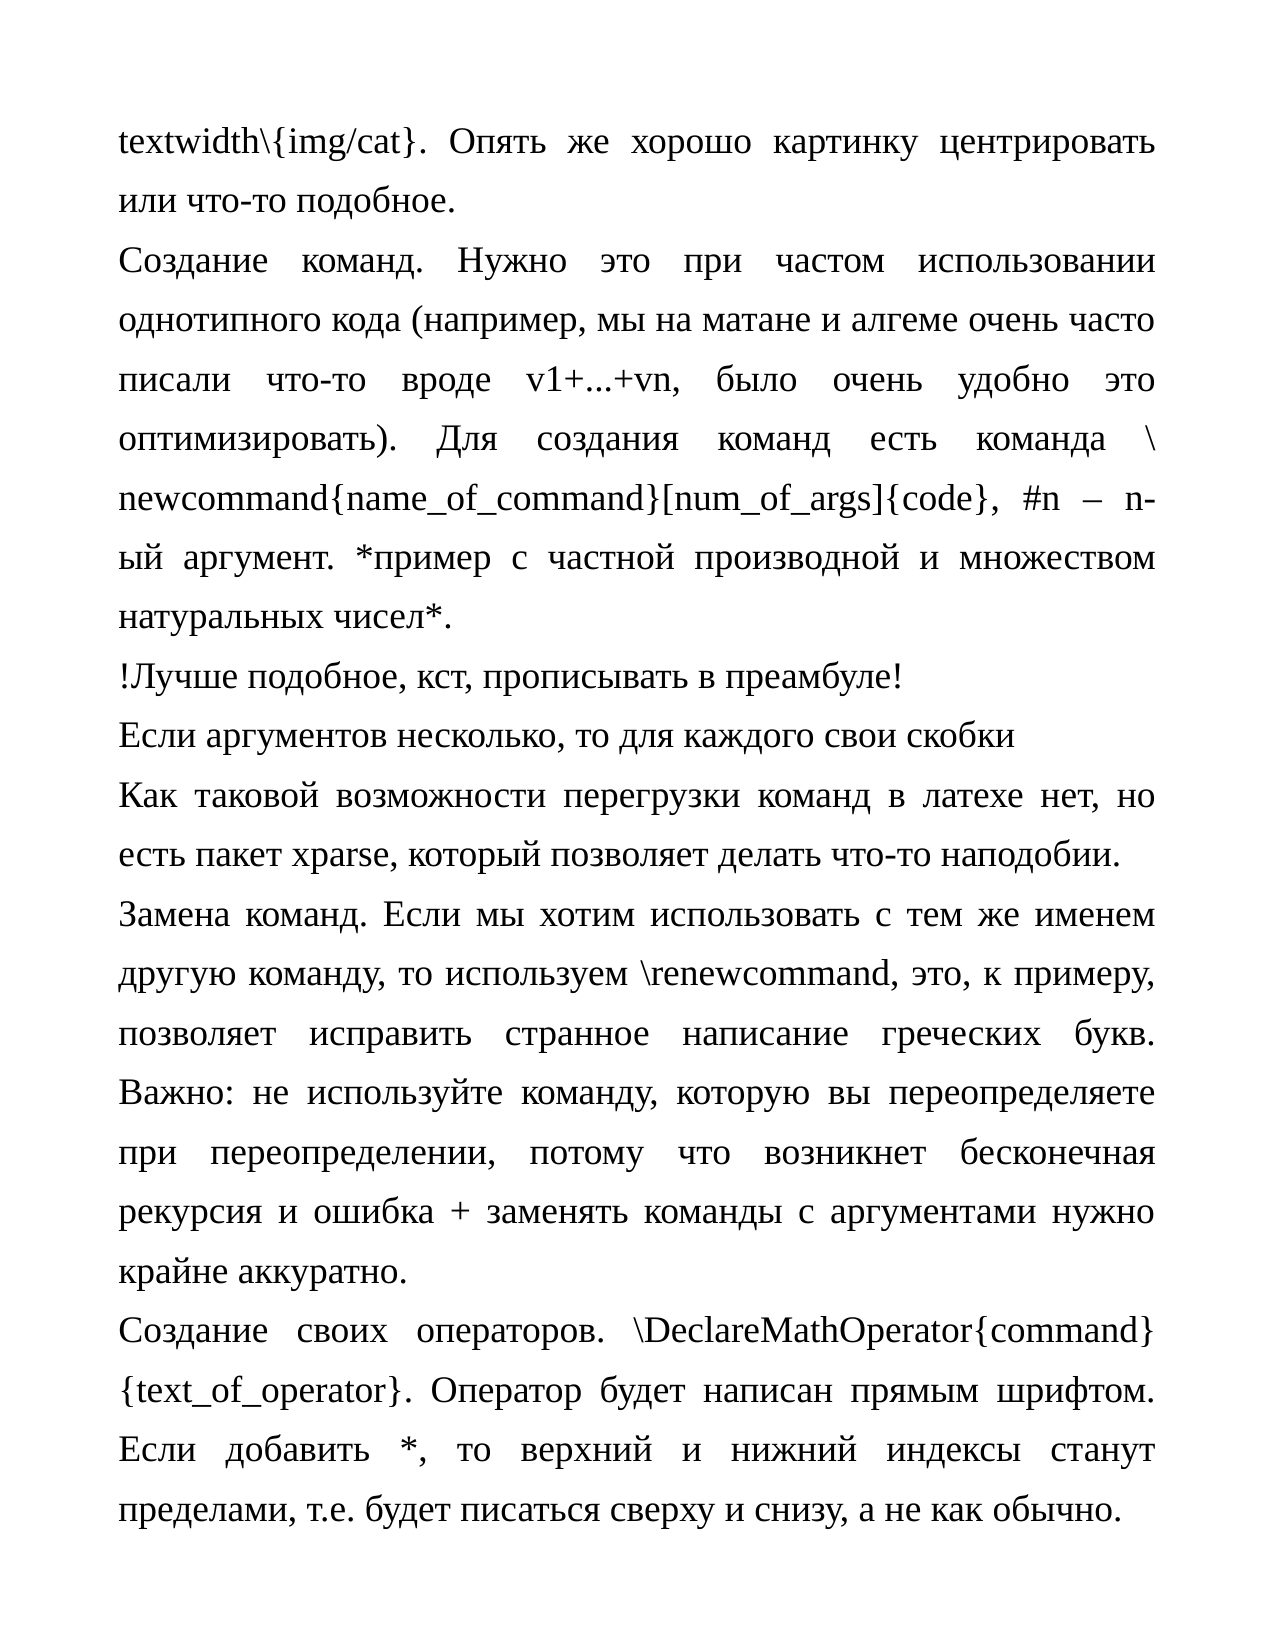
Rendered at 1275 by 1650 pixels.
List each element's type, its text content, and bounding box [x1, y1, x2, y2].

text Создание команд. Нужно это при частом использовании однотипного кода (например, мы на матане и алгеме очень часто писали что-то вроде v1+...+vn, было очень удобно это оптимизировать). Для создания команд есть команда \newcommand{name_of_command}[num_of_args]{code}, #n – n-ый аргумент. *пример с частной производной и множеством натуральных чисел*. [118, 237, 1157, 637]
text textwidth\{img/cat}. Опять же хорошо картинку центрировать или что-то подобное. [118, 118, 1157, 221]
text Замена команд. Если мы хотим использовать с тем же именем другую команду, то используем \renewcommand, это, к примеру, позволяет исправить странное написание греческих букв. Важно: не используйте команду, которую вы переопределяете при переопределении, потому что возникнет бесконечная рекурсия и ошибка + заменять команды с аргументами нужно крайне аккуратно. [118, 891, 1157, 1291]
text !Лучше подобное, кст, прописывать в преамбуле! [118, 653, 1157, 697]
text Создание своих операторов. \DeclareMathOperator{command}{text_of_operator}. Оператор будет написан прямым шрифтом. Если добавить *, то верхний и нижний индексы станут пределами, т.е. будет писаться сверху и снизу, а не как обычно. [118, 1308, 1157, 1529]
text Как таковой возможности перегрузки команд в латехе нет, но есть пакет xparse, который позволяет делать что-то наподобии. [118, 772, 1157, 875]
text Если аргументов несколько, то для каждого свои скобки [118, 713, 1157, 756]
